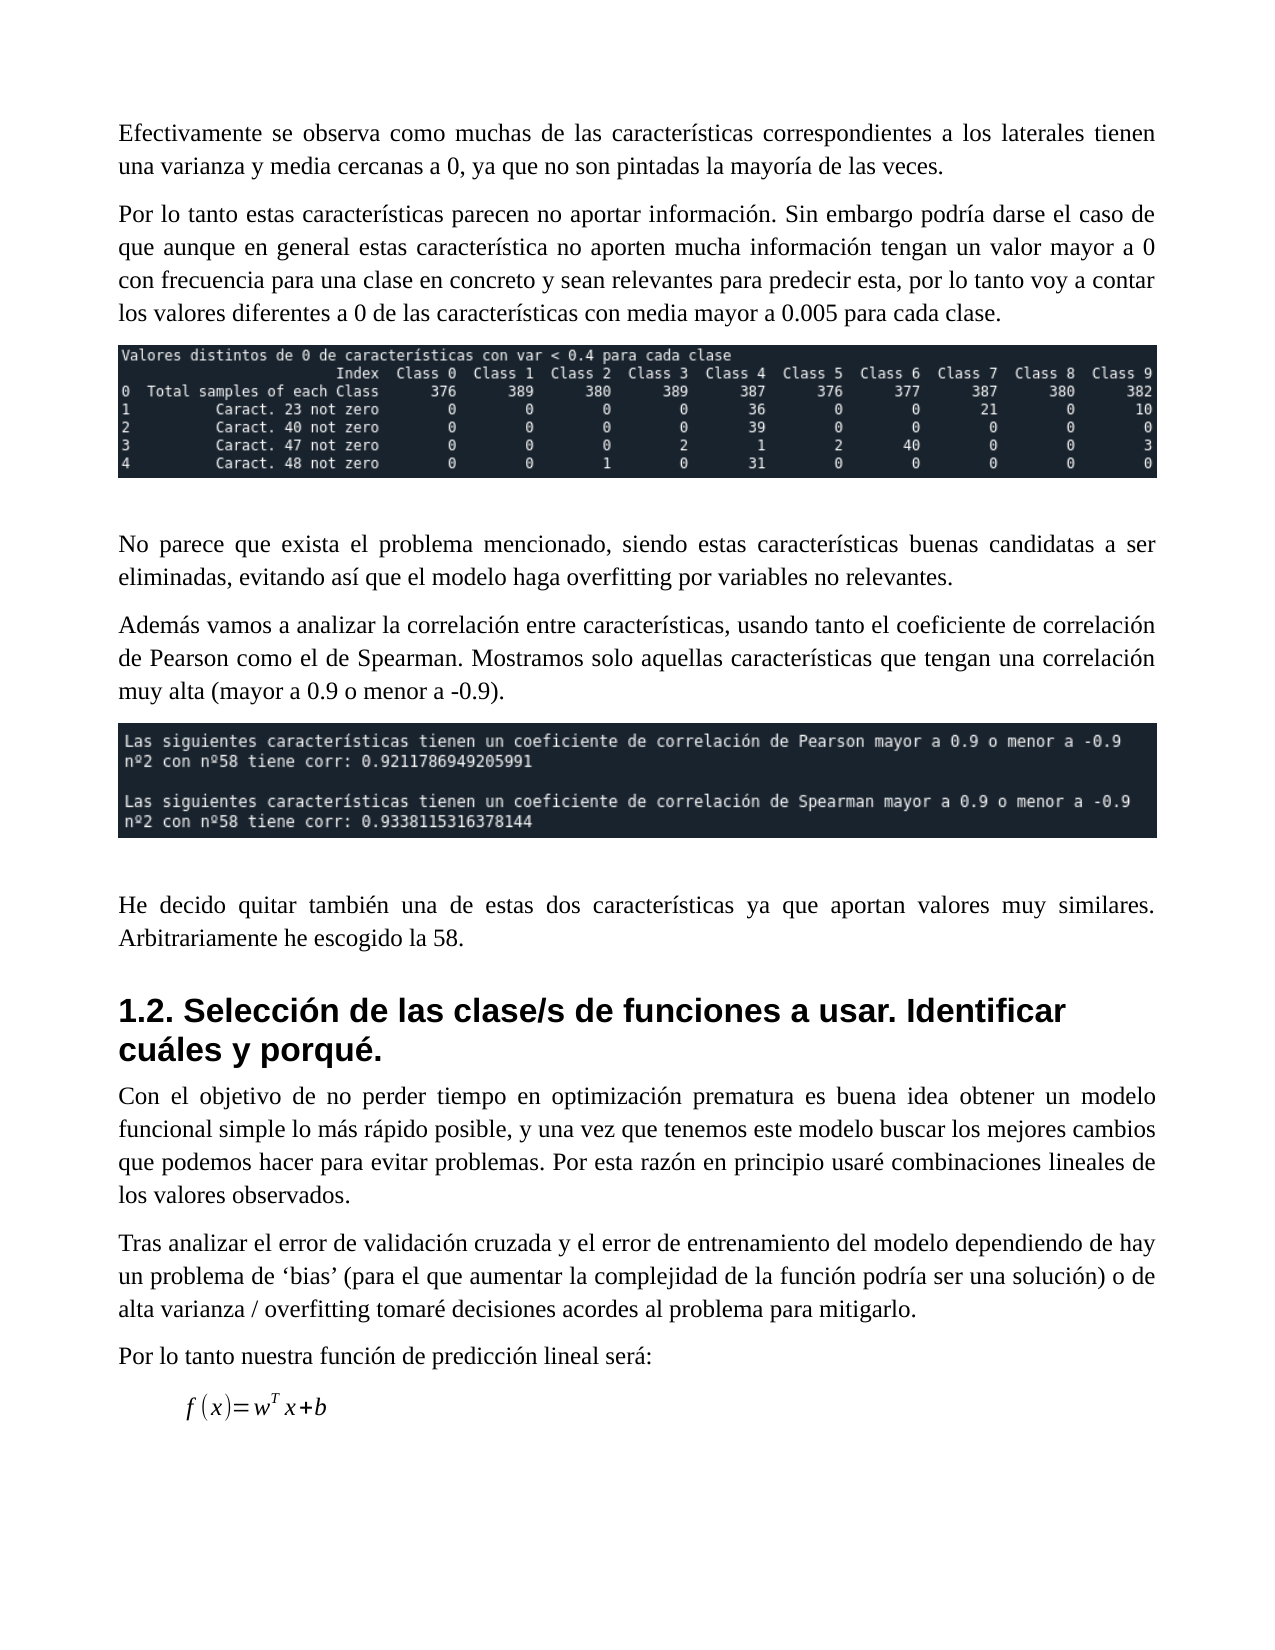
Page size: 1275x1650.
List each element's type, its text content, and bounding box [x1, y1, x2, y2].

text Además vamos a analizar la correlación entre características, usando tanto el coeficiente de correlación de Pearson como el de Spearman. Mostramos solo aquellas características que tengan una correlación muy alta (mayor a 0.9 o menor a -0.9). [118, 610, 1157, 705]
picture [118, 345, 1157, 478]
text No parece que exista el problema mencionado, siendo estas características buenas candidatas a ser eliminadas, evitando así que el modelo haga overfitting por variables no relevantes. [118, 529, 1157, 591]
text Efectivamente se observa como muchas de las características correspondientes a los laterales tienen una varianza y media cercanas a 0, ya que no son pintadas la mayoría de las veces. [118, 118, 1157, 180]
subtitle 1.2. Selección de las clase/s de funciones a usar. Identificar cuáles y porqué. [118, 991, 1157, 1069]
picture [118, 723, 1157, 838]
text Por lo tanto estas características parecen no aportar información. Sin embargo podría darse el caso de que aunque en general estas característica no aporten mucha información tengan un valor mayor a 0 con frecuencia para una clase en concreto y sean relevantes para predecir esta, por lo tanto voy a contar los valores diferentes a 0 de las características con media mayor a 0.005 para cada clase. [118, 199, 1157, 327]
text Por lo tanto nuestra función de predicción lineal será: [118, 1341, 1157, 1370]
text Tras analizar el error de validación cruzada y el error de entrenamiento del modelo dependiendo de hay un problema de ‘bias’ (para el que aumentar la complejidad de la función podría ser una solución) o de alta varianza / overfitting tomaré decisiones acordes al problema para mitigarlo. [118, 1228, 1157, 1323]
text He decido quitar también una de estas dos características ya que aportan valores muy similares. Arbitrariamente he escogido la 58. [118, 890, 1157, 952]
text Con el objetivo de no perder tiempo en optimización prematura es buena idea obtener un modelo funcional simple lo más rápido posible, y una vez que tenemos este modelo buscar los mejores cambios que podemos hacer para evitar problemas. Por esta razón en principio usaré combinaciones lineales de los valores observados. [118, 1081, 1157, 1209]
